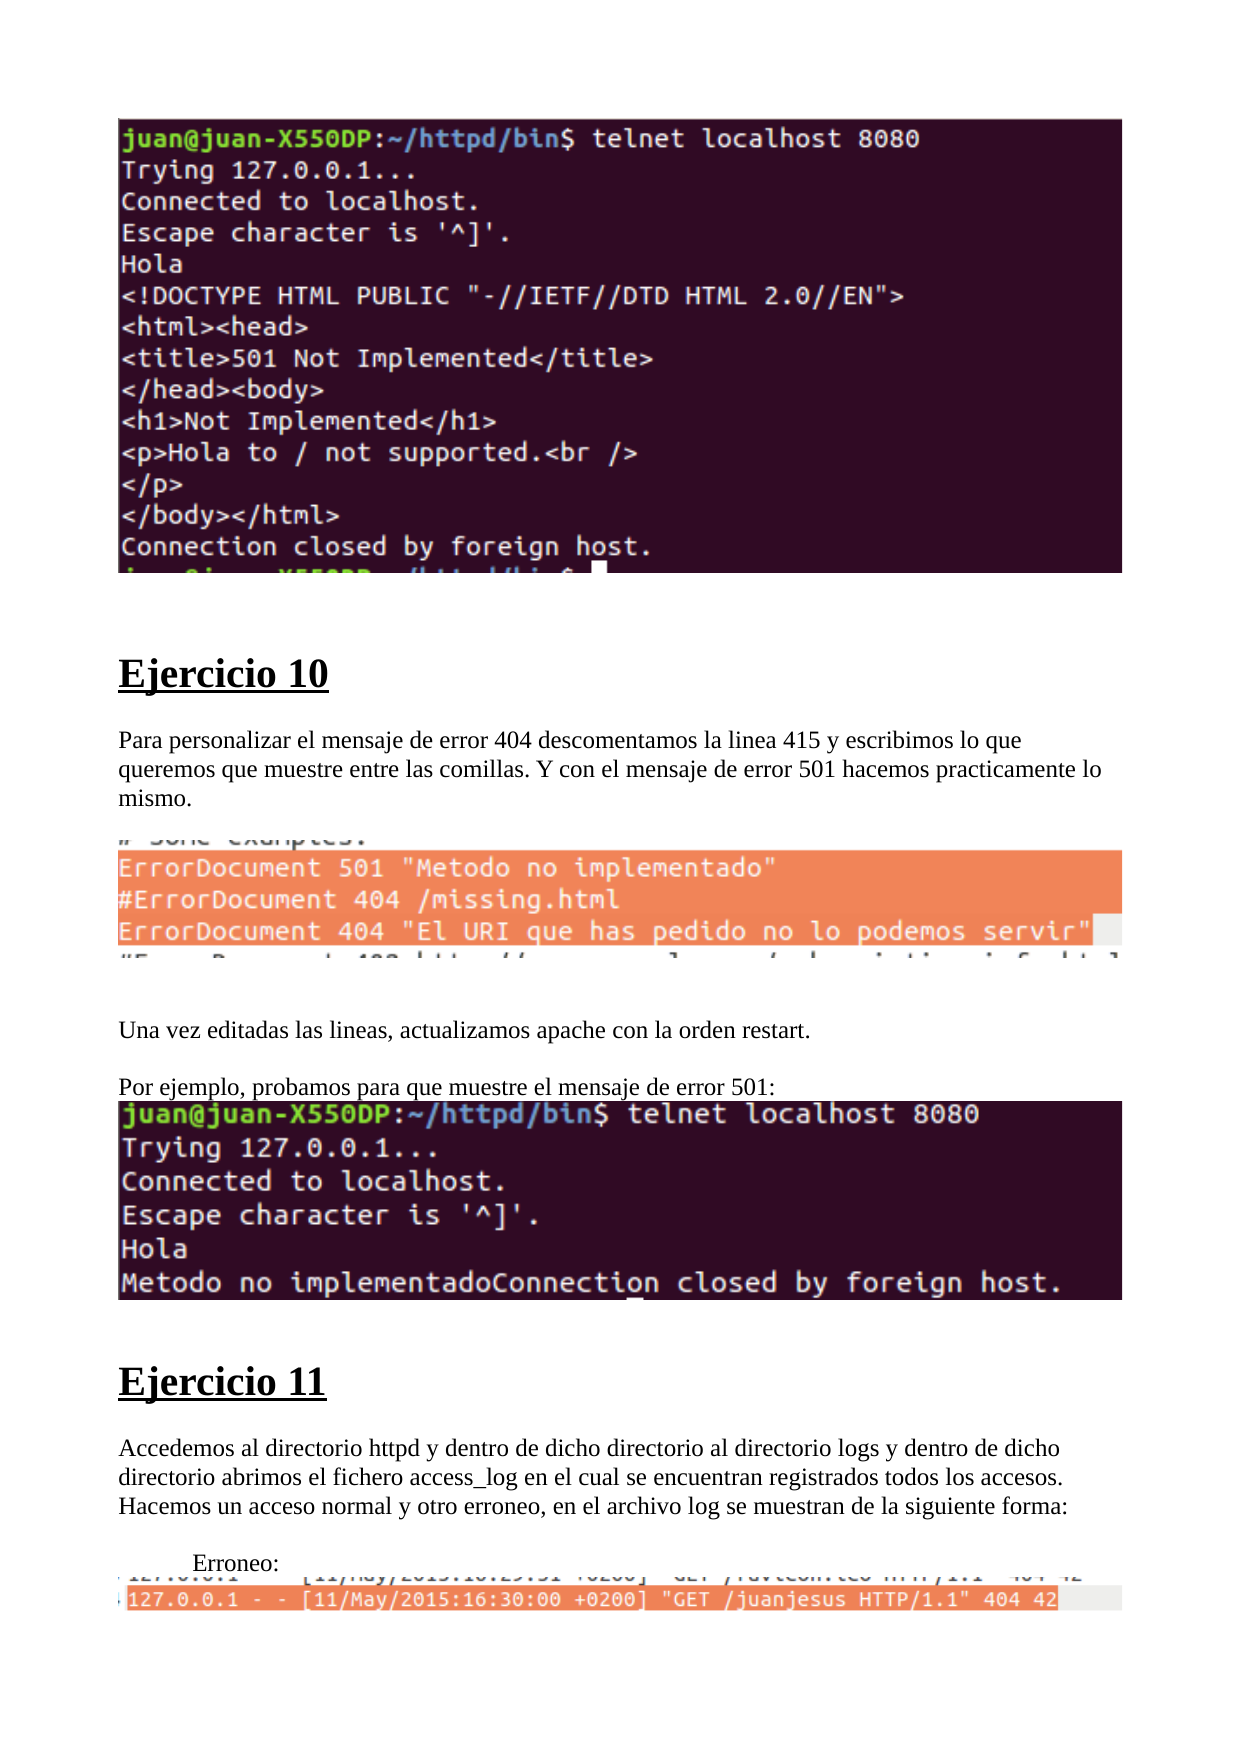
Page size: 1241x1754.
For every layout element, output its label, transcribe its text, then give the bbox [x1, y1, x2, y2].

text Por ejemplo, probamos para que muestre el mensaje de error 501: [118, 1072, 1122, 1101]
text Una vez editadas las lineas, actualizamos apache con la orden restart. [118, 1015, 1122, 1044]
picture [118, 118, 1123, 573]
text Ejercicio 11 [118, 1357, 1122, 1405]
picture [118, 1577, 1123, 1633]
text Accedemos al directorio httpd y dentro de dicho directorio al directorio logs y dentro de dicho directorio abrimos el fichero access_log en el cual se encuentran registrados todos los accesos. [118, 1433, 1122, 1491]
text Para personalizar el mensaje de error 404 descomentamos la linea 415 y escribimos lo que queremos que muestre entre las comillas. Y con el mensaje de error 501 hacemos practicamente lo mismo. [118, 726, 1122, 812]
text Ejercicio 10 [118, 649, 1122, 697]
picture [118, 1101, 1123, 1300]
text Erroneo: [118, 1548, 1122, 1577]
picture [118, 840, 1123, 958]
text Hacemos un acceso normal y otro erroneo, en el archivo log se muestran de la siguiente forma: [118, 1491, 1122, 1520]
